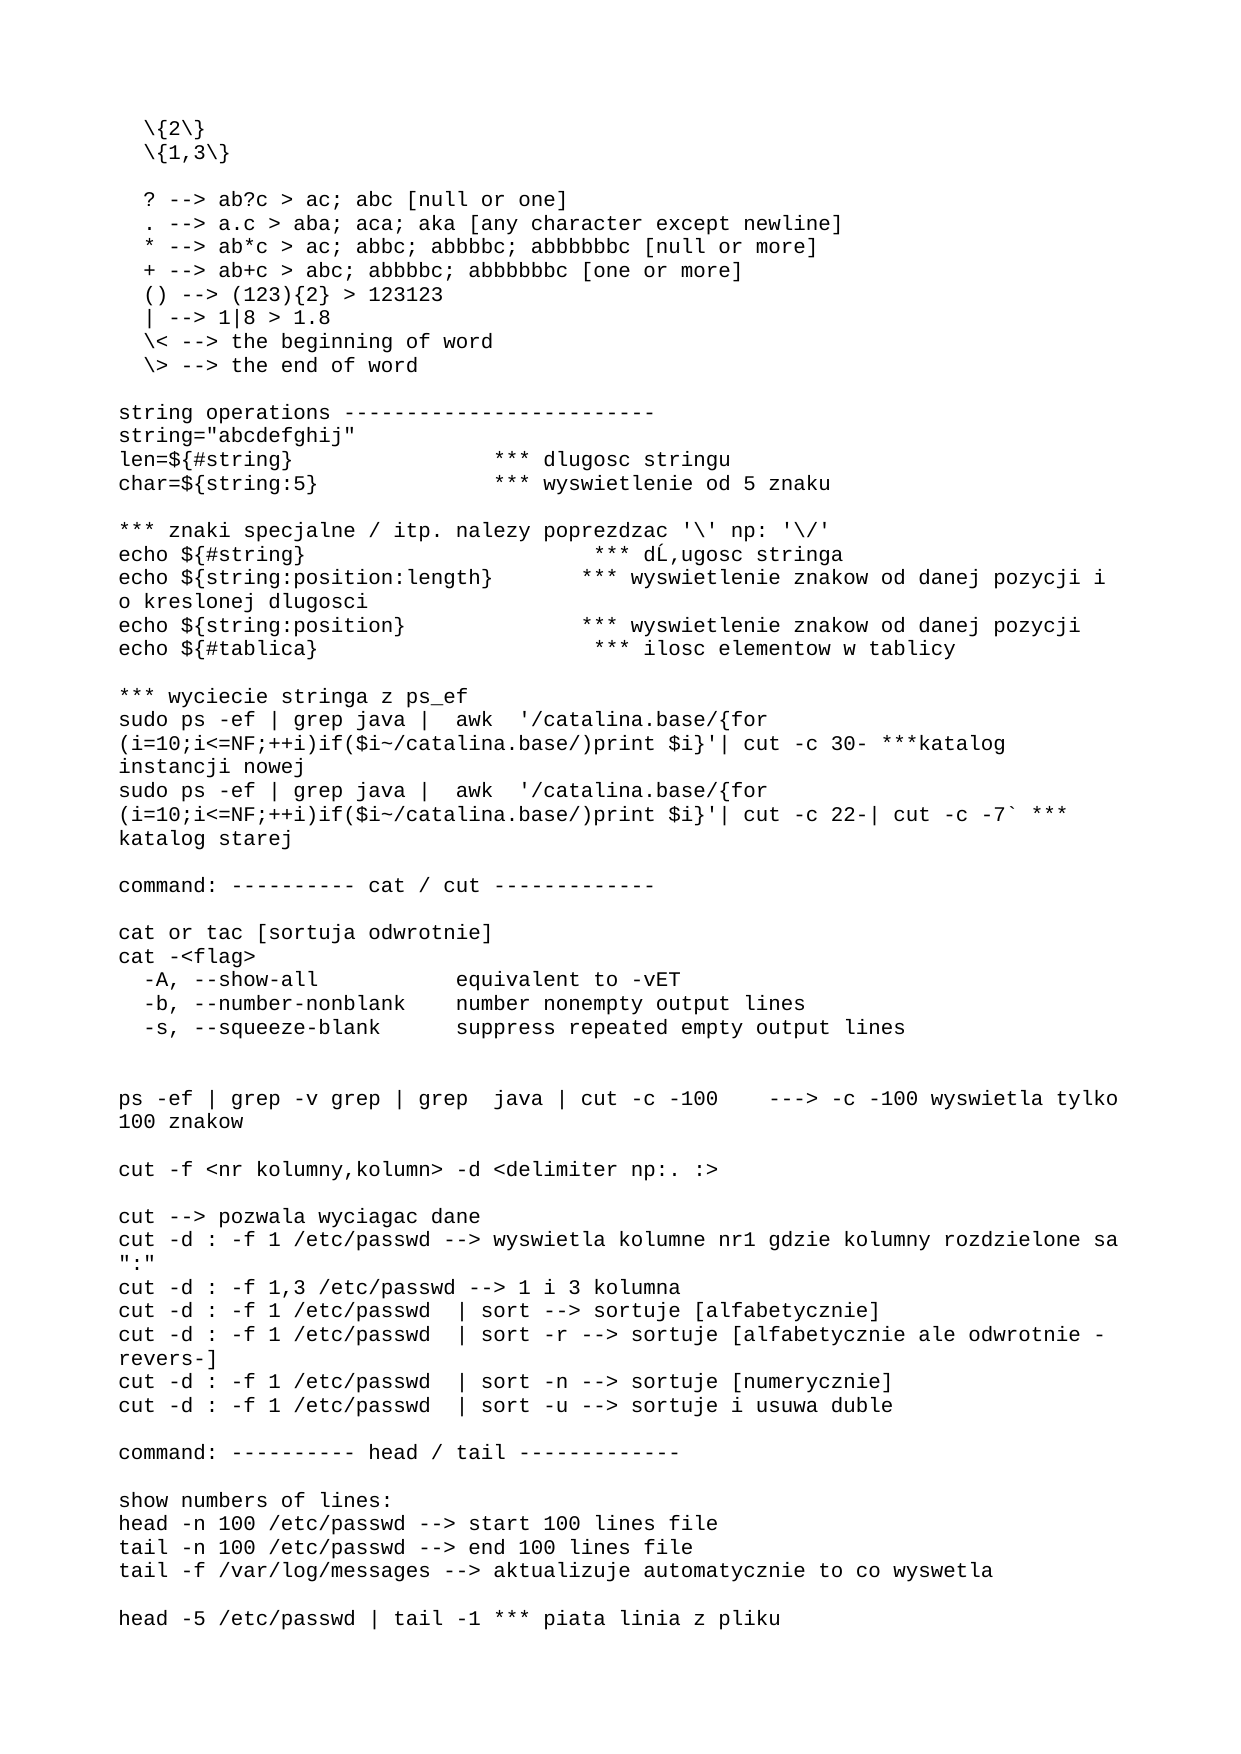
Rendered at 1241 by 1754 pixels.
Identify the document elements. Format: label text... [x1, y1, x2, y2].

text char=${string:5} *** wyswietlenie od 5 znaku [118, 473, 1122, 496]
text sudo ps -ef | grep java | awk '/catalina.base/{for (i=10;i<=NF;++i)if($i~/catalina.base/)print $i}'| cut -c 30- ***katalog instancji nowej [118, 709, 1122, 780]
text () --> (123){2} > 123123 [118, 284, 1122, 307]
text command: ---------- head / tail ------------- [118, 1442, 1122, 1466]
text cut -d : -f 1 /etc/passwd | sort -n --> sortuje [numerycznie] [118, 1371, 1122, 1395]
text sudo ps -ef | grep java | awk '/catalina.base/{for (i=10;i<=NF;++i)if($i~/catalina.base/)print $i}'| cut -c 22-| cut -c -7` *** katalog starej [118, 780, 1122, 851]
text len=${#string} *** dlugosc stringu [118, 449, 1122, 473]
text \{2\} [118, 118, 1122, 142]
text cat or tac [sortuja odwrotnie] [118, 922, 1122, 946]
text | --> 1|8 > 1.8 [118, 307, 1122, 331]
text tail -n 100 /etc/passwd --> end 100 lines file [118, 1537, 1122, 1561]
text cut -d : -f 1,3 /etc/passwd --> 1 i 3 kolumna [118, 1277, 1122, 1300]
text \< --> the beginning of word [118, 331, 1122, 354]
text command: ---------- cat / cut ------------- [118, 875, 1122, 898]
text -b, --number-nonblank number nonempty output lines [118, 993, 1122, 1017]
text string="abcdefghij" [118, 426, 1122, 449]
text ps -ef | grep -v grep | grep java | cut -c -100 ---> -c -100 wyswietla tylko 100 znakow [118, 1088, 1122, 1135]
text \{1,3\} [118, 142, 1122, 165]
text echo ${string:position:length} *** wyswietlenie znakow od danej pozycji i o kreslonej dlugosci [118, 567, 1122, 615]
text head -5 /etc/passwd | tail -1 *** piata linia z pliku [118, 1608, 1122, 1631]
text echo ${#tablica} *** ilosc elementow w tablicy [118, 638, 1122, 662]
text cut --> pozwala wyciagac dane [118, 1206, 1122, 1229]
text tail -f /var/log/messages --> aktualizuje automatycznie to co wyswetla [118, 1561, 1122, 1584]
text ? --> ab?c > ac; abc [null or one] [118, 189, 1122, 213]
text . --> a.c > aba; aca; aka [any character except newline] [118, 213, 1122, 236]
text show numbers of lines: [118, 1489, 1122, 1513]
text cut -d : -f 1 /etc/passwd --> wyswietla kolumne nr1 gdzie kolumny rozdzielone sa ":" [118, 1229, 1122, 1277]
text cut -d : -f 1 /etc/passwd | sort -u --> sortuje i usuwa duble [118, 1395, 1122, 1419]
text cut -d : -f 1 /etc/passwd | sort --> sortuje [alfabetycznie] [118, 1300, 1122, 1324]
text \> --> the end of word [118, 354, 1122, 378]
text string operations ------------------------- [118, 402, 1122, 426]
text cat -<flag> [118, 946, 1122, 969]
text cut -f <nr kolumny,kolumn> -d <delimiter np:. :> [118, 1158, 1122, 1182]
text echo ${#string} *** dĹ‚ugosc stringa [118, 544, 1122, 567]
text head -n 100 /etc/passwd --> start 100 lines file [118, 1513, 1122, 1537]
text + --> ab+c > abc; abbbbc; abbbbbbc [one or more] [118, 260, 1122, 284]
text * --> ab*c > ac; abbc; abbbbc; abbbbbbc [null or more] [118, 236, 1122, 260]
text cut -d : -f 1 /etc/passwd | sort -r --> sortuje [alfabetycznie ale odwrotnie -revers-] [118, 1324, 1122, 1371]
text *** znaki specjalne / itp. nalezy poprezdzac '\' np: '\/' [118, 520, 1122, 544]
text -s, --squeeze-blank suppress repeated empty output lines [118, 1017, 1122, 1040]
text echo ${string:position} *** wyswietlenie znakow od danej pozycji [118, 615, 1122, 638]
text *** wyciecie stringa z ps_ef [118, 686, 1122, 709]
text -A, --show-all equivalent to -vET [118, 969, 1122, 993]
